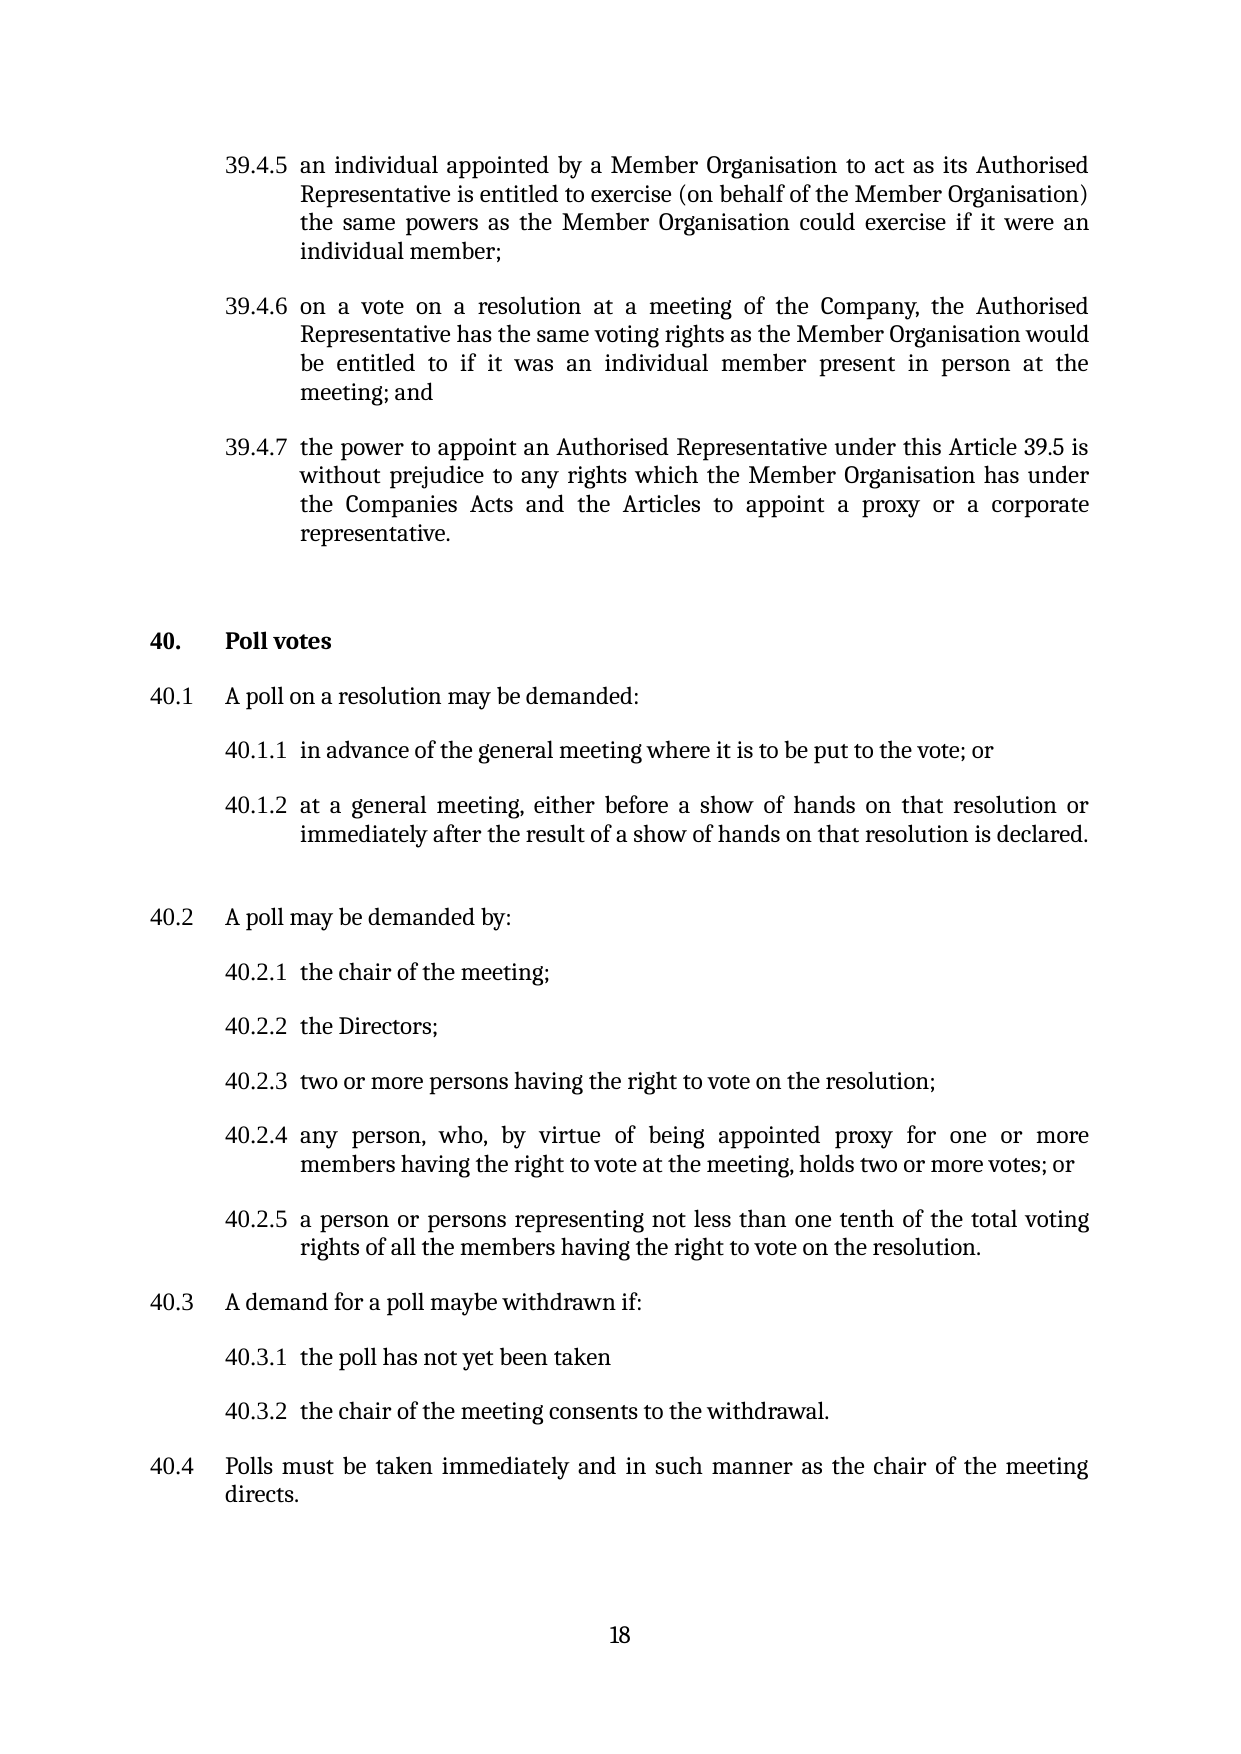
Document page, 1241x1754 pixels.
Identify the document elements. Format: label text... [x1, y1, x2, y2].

list the power to appoint an Authorised Representative under this Article 39.5 is without prejudice to any rights which the Member Organisation has under the Companies Acts and the Articles to appoint a proxy or a corporate representative. [225, 432, 1090, 547]
list the poll has not yet been taken [225, 1342, 1090, 1371]
list at a general meeting, either before a show of hands on that resolution or immediately after the result of a show of hands on that resolution is declared. [225, 790, 1090, 877]
list A poll may be demanded by: [150, 902, 1090, 932]
list the chair of the meeting consents to the withdrawal. [225, 1396, 1090, 1426]
list Polls must be taken immediately and in such manner as the chair of the meeting directs. [150, 1451, 1090, 1509]
list Poll votes [150, 626, 1090, 656]
list in advance of the general meeting where it is to be put to the vote; or [225, 735, 1090, 765]
list any person, who, by virtue of being appointed proxy for one or more members having the right to vote at the meeting, holds two or more votes; or [225, 1120, 1090, 1179]
list the Directors; [225, 1011, 1090, 1041]
list an individual appointed by a Member Organisation to act as its Authorised Representative is entitled to exercise (on behalf of the Member Organisation) the same powers as the Member Organisation could exercise if it were an individual member; [225, 150, 1090, 266]
list A demand for a poll maybe withdrawn if: [150, 1287, 1090, 1317]
list A poll on a resolution may be demanded: [150, 681, 1090, 710]
list a person or persons representing not less than one tenth of the total voting rights of all the members having the right to vote on the resolution. [225, 1204, 1090, 1262]
list on a vote on a resolution at a meeting of the Company, the Authorised Representative has the same voting rights as the Member Organisation would be entitled to if it was an individual member present in person at the meeting; and [225, 291, 1090, 407]
list the chair of the meeting; [225, 957, 1090, 986]
list two or more persons having the right to vote on the resolution; [225, 1066, 1090, 1095]
